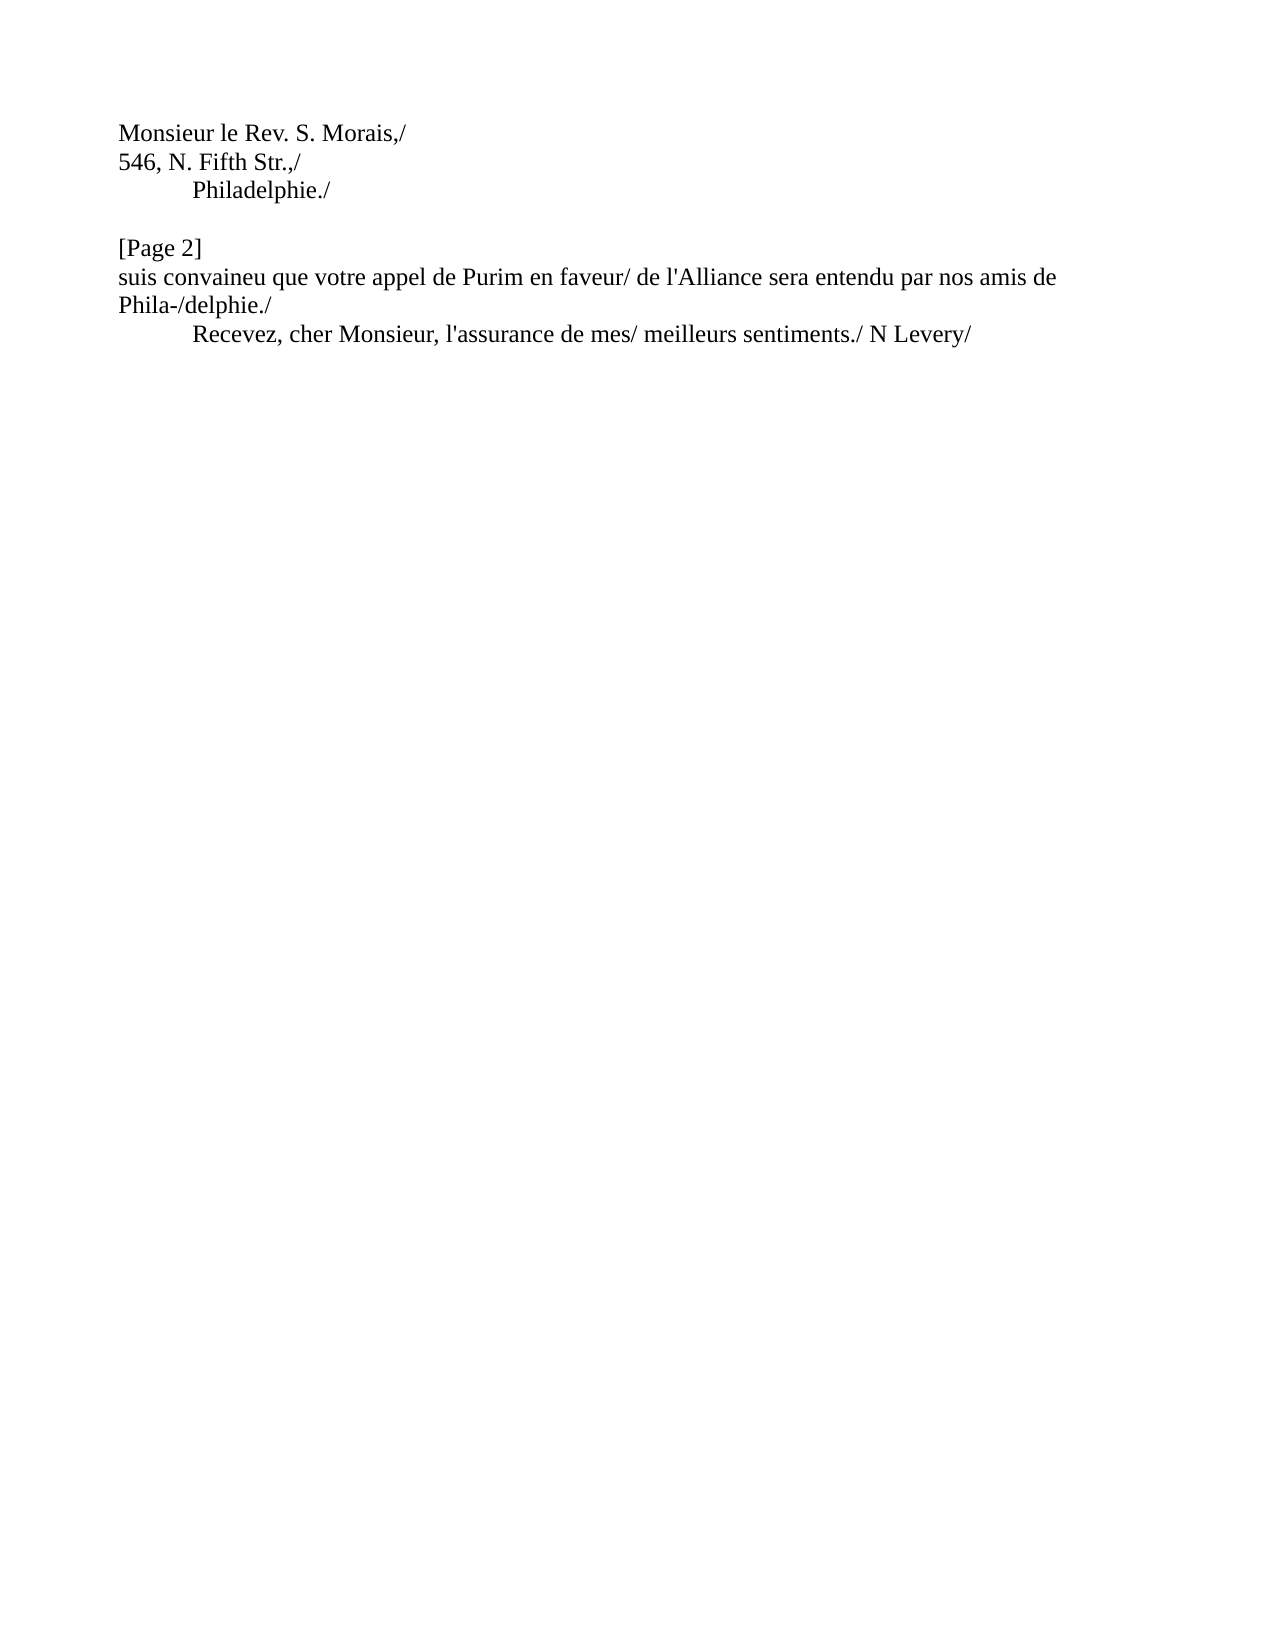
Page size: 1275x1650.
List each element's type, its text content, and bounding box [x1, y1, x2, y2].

text Philadelphie./ [118, 176, 1157, 204]
text Recevez, cher Monsieur, l'assurance de mes/ meilleurs sentiments./ N Levery/ [118, 319, 1157, 348]
text 546, N. Fifth Str.,/ [118, 147, 1157, 176]
text suis convaineu que votre appel de Purim en faveur/ de l'Alliance sera entendu par nos amis de Phila-/delphie./ [118, 262, 1157, 319]
text Monsieur le Rev. S. Morais,/ [118, 118, 1157, 147]
text [Page 2] [118, 233, 1157, 262]
